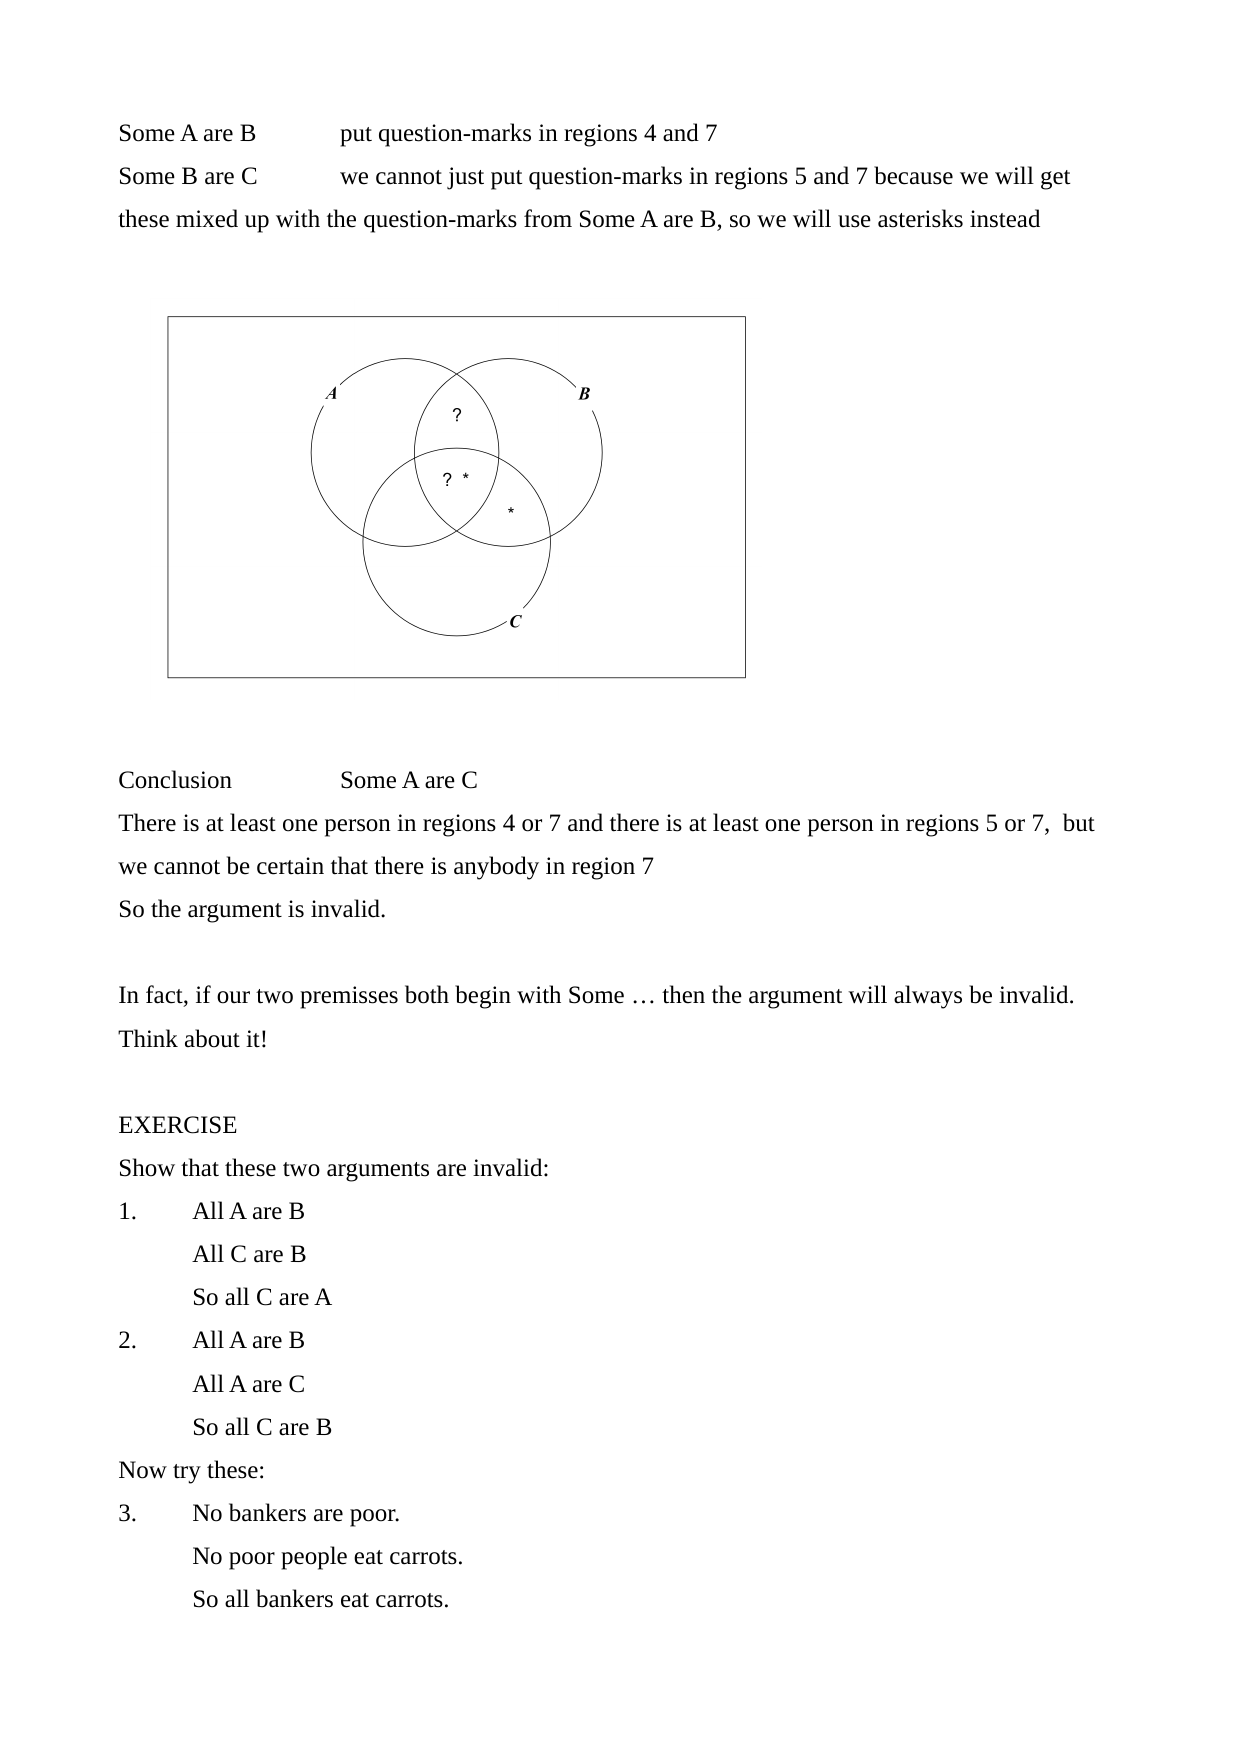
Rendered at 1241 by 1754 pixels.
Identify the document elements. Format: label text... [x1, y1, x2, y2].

text Now try these: [118, 1455, 1122, 1484]
text Show that these two arguments are invalid: [118, 1153, 1122, 1182]
text In fact, if our two premisses both begin with Some … then the argument will always be invalid. [118, 981, 1122, 1009]
text So all C are A [118, 1282, 1122, 1311]
text 2. All A are B [118, 1326, 1122, 1354]
text There is at least one person in regions 4 or 7 and there is at least one person in regions 5 or 7, but we cannot be certain that there is anybody in region 7 [118, 808, 1122, 880]
text Some B are C we cannot just put question-marks in regions 5 and 7 because we will get these mixed up with the question-marks from Some A are B, so we will use asterisks instead [118, 161, 1122, 233]
text All A are C [118, 1369, 1122, 1397]
text Conclusion Some A are C [118, 765, 1122, 794]
text So all bankers eat carrots. [118, 1584, 1122, 1613]
picture [150, 298, 762, 700]
text No poor people eat carrots. [118, 1541, 1122, 1570]
text So all C are B [118, 1412, 1122, 1441]
text So the argument is invalid. [118, 894, 1122, 923]
text 3. No bankers are poor. [118, 1498, 1122, 1527]
text EXERCISE [118, 1110, 1122, 1139]
text All C are B [118, 1239, 1122, 1268]
text 1. All A are B [118, 1196, 1122, 1225]
text Think about it! [118, 1024, 1122, 1052]
text Some A are B put question-marks in regions 4 and 7 [118, 118, 1122, 147]
